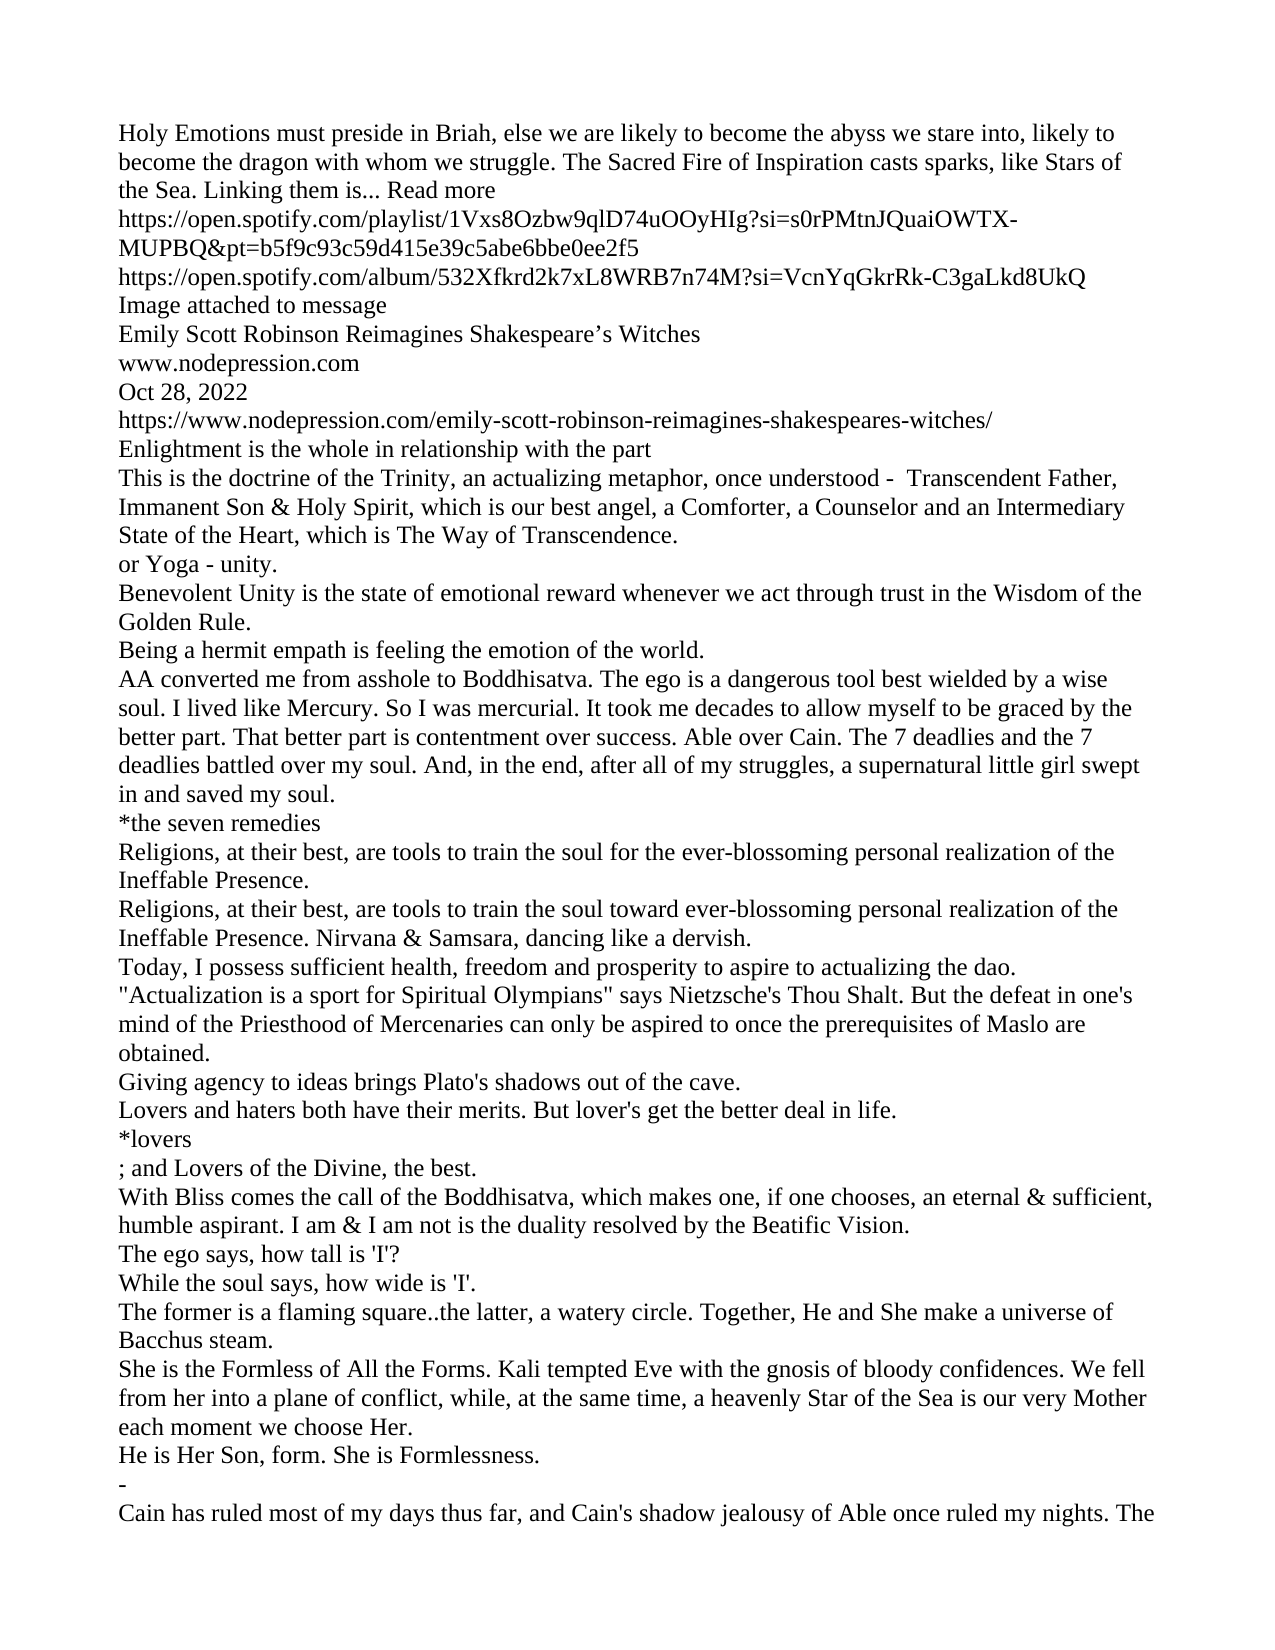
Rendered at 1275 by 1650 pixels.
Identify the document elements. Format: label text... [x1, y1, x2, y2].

text https://www.nodepression.com/emily-scott-robinson-reimagines-shakespeares-witches/ [118, 406, 1157, 434]
text While the soul says, how wide is 'I'. [118, 1268, 1157, 1297]
text Cain has ruled most of my days thus far, and Cain's shadow jealousy of Able once ruled my nights. The [118, 1498, 1157, 1527]
text Oct 28, 2022 [118, 377, 1157, 406]
text *the seven remedies [118, 808, 1157, 837]
text With Bliss comes the call of the Boddhisatva, which makes one, if one chooses, an eternal & sufficient, humble aspirant. I am & I am not is the duality resolved by the Beatific Vision. [118, 1182, 1157, 1239]
text Lovers and haters both have their merits. But lover's get the better deal in life. [118, 1096, 1157, 1124]
text This is the doctrine of the Trinity, an actualizing metaphor, once understood - Transcendent Father, Immanent Son & Holy Spirit, which is our best angel, a Comforter, a Counselor and an Intermediary State of the Heart, which is The Way of Transcendence. [118, 463, 1157, 549]
text "Actualization is a sport for Spiritual Olympians" says Nietzsche's Thou Shalt. But the defeat in one's mind of the Priesthood of Mercenaries can only be aspired to once the prerequisites of Maslo are obtained. [118, 981, 1157, 1067]
text https://open.spotify.com/album/532Xfkrd2k7xL8WRB7n74M?si=VcnYqGkrRk-C3gaLkd8UkQ [118, 262, 1157, 291]
text Image attached to message [118, 291, 1157, 319]
text or Yoga - unity. [118, 549, 1157, 578]
text Today, I possess sufficient health, freedom and prosperity to aspire to actualizing the dao. [118, 952, 1157, 981]
text Religions, at their best, are tools to train the soul for the ever-blossoming personal realization of the Ineffable Presence. [118, 837, 1157, 894]
text Religions, at their best, are tools to train the soul toward ever-blossoming personal realization of the Ineffable Presence. Nirvana & Samsara, dancing like a dervish. [118, 894, 1157, 952]
text She is the Formless of All the Forms. Kali tempted Eve with the gnosis of bloody confidences. We fell from her into a plane of conflict, while, at the same time, a heavenly Star of the Sea is our very Mother each moment we choose Her. [118, 1354, 1157, 1441]
text Giving agency to ideas brings Plato's shadows out of the cave. [118, 1067, 1157, 1096]
text ; and Lovers of the Divine, the best. [118, 1153, 1157, 1182]
text Enlightment is the whole in relationship with the part [118, 434, 1157, 463]
text Being a hermit empath is feeling the emotion of the world. [118, 636, 1157, 664]
text *lovers [118, 1124, 1157, 1153]
text https://open.spotify.com/playlist/1Vxs8Ozbw9qlD74uOOyHIg?si=s0rPMtnJQuaiOWTX-MUPBQ&pt=b5f9c93c59d415e39c5abe6bbe0ee2f5 [118, 204, 1157, 262]
text Emily Scott Robinson Reimagines Shakespeare’s Witches [118, 319, 1157, 348]
text He is Her Son, form. She is Formlessness. [118, 1441, 1157, 1469]
text Holy Emotions must preside in Briah, else we are likely to become the abyss we stare into, likely to become the dragon with whom we struggle. The Sacred Fire of Inspiration casts sparks, like Stars of the Sea. Linking them is... Read more [118, 118, 1157, 204]
text Benevolent Unity is the state of emotional reward whenever we act through trust in the Wisdom of the Golden Rule. [118, 578, 1157, 636]
text The former is a flaming square..the latter, a watery circle. Together, He and She make a universe of Bacchus steam. [118, 1297, 1157, 1354]
text The ego says, how tall is 'I'? [118, 1239, 1157, 1268]
text - [118, 1469, 1157, 1498]
text AA converted me from asshole to Boddhisatva. The ego is a dangerous tool best wielded by a wise soul. I lived like Mercury. So I was mercurial. It took me decades to allow myself to be graced by the better part. That better part is contentment over success. Able over Cain. The 7 deadlies and the 7 deadlies battled over my soul. And, in the end, after all of my struggles, a supernatural little girl swept in and saved my soul. [118, 664, 1157, 808]
text www.nodepression.com [118, 348, 1157, 377]
